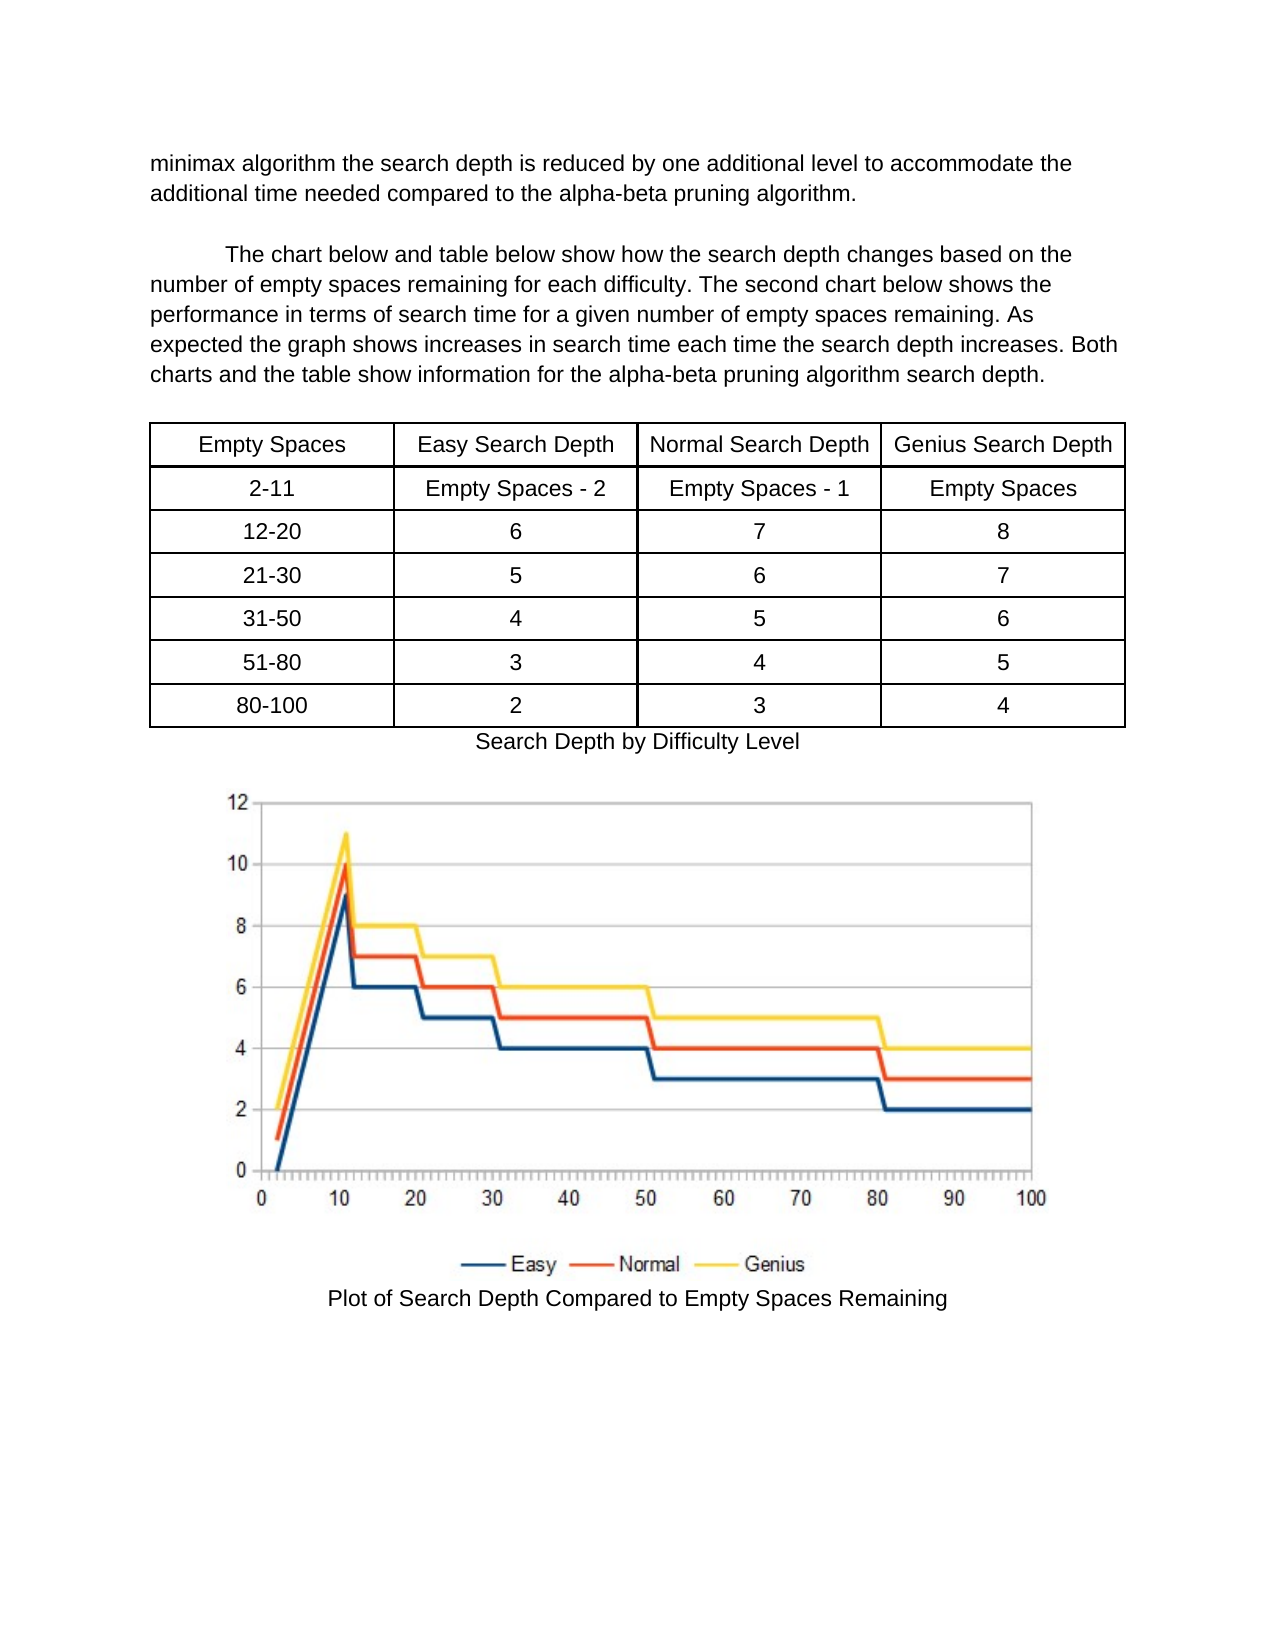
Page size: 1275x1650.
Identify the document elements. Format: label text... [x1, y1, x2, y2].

table_header Normal Search Depth [639, 424, 880, 465]
table_cell 8 [882, 511, 1124, 552]
table_cell 6 [882, 598, 1124, 639]
table_cell Empty Spaces - 1 [639, 468, 880, 509]
table_cell 12-20 [151, 511, 393, 552]
table_header Empty Spaces [151, 424, 393, 465]
table_header Genius Search Depth [882, 424, 1124, 465]
table_cell 51-80 [151, 641, 393, 682]
picture [225, 788, 1050, 1281]
text Plot of Search Depth Compared to Empty Spaces Remaining [150, 1284, 1125, 1311]
text Search Depth by Difficulty Level [150, 728, 1125, 754]
table_cell 5 [395, 554, 636, 596]
table_cell 4 [882, 685, 1124, 726]
table_cell 3 [395, 641, 636, 682]
table_cell 7 [639, 511, 880, 552]
table_cell 5 [882, 641, 1124, 682]
table_cell 5 [639, 598, 880, 639]
table_header Easy Search Depth [395, 424, 636, 465]
table_cell 6 [639, 554, 880, 596]
table_cell 21-30 [151, 554, 393, 596]
table_cell 2 [395, 685, 636, 726]
table_cell Empty Spaces - 2 [395, 468, 636, 509]
table_cell 7 [882, 554, 1124, 596]
text The chart below and table below show how the search depth changes based on the number of empty spaces remaining for each difficulty. The second chart below shows the performance in terms of search time for a given number of empty spaces remaining. As expected the graph shows increases in search time each time the search depth increases. Both charts and the table show information for the alpha-beta pruning algorithm search depth. [150, 241, 1125, 388]
table_cell 31-50 [151, 598, 393, 639]
table_cell 4 [395, 598, 636, 639]
table_cell Empty Spaces [882, 468, 1124, 509]
table_cell 6 [395, 511, 636, 552]
table_cell 3 [639, 685, 880, 726]
table_cell 2-11 [151, 468, 393, 509]
text minimax algorithm the search depth is reduced by one additional level to accommodate the additional time needed compared to the alpha-beta pruning algorithm. [150, 150, 1125, 207]
table_cell 4 [639, 641, 880, 682]
table_cell 80-100 [151, 685, 393, 726]
